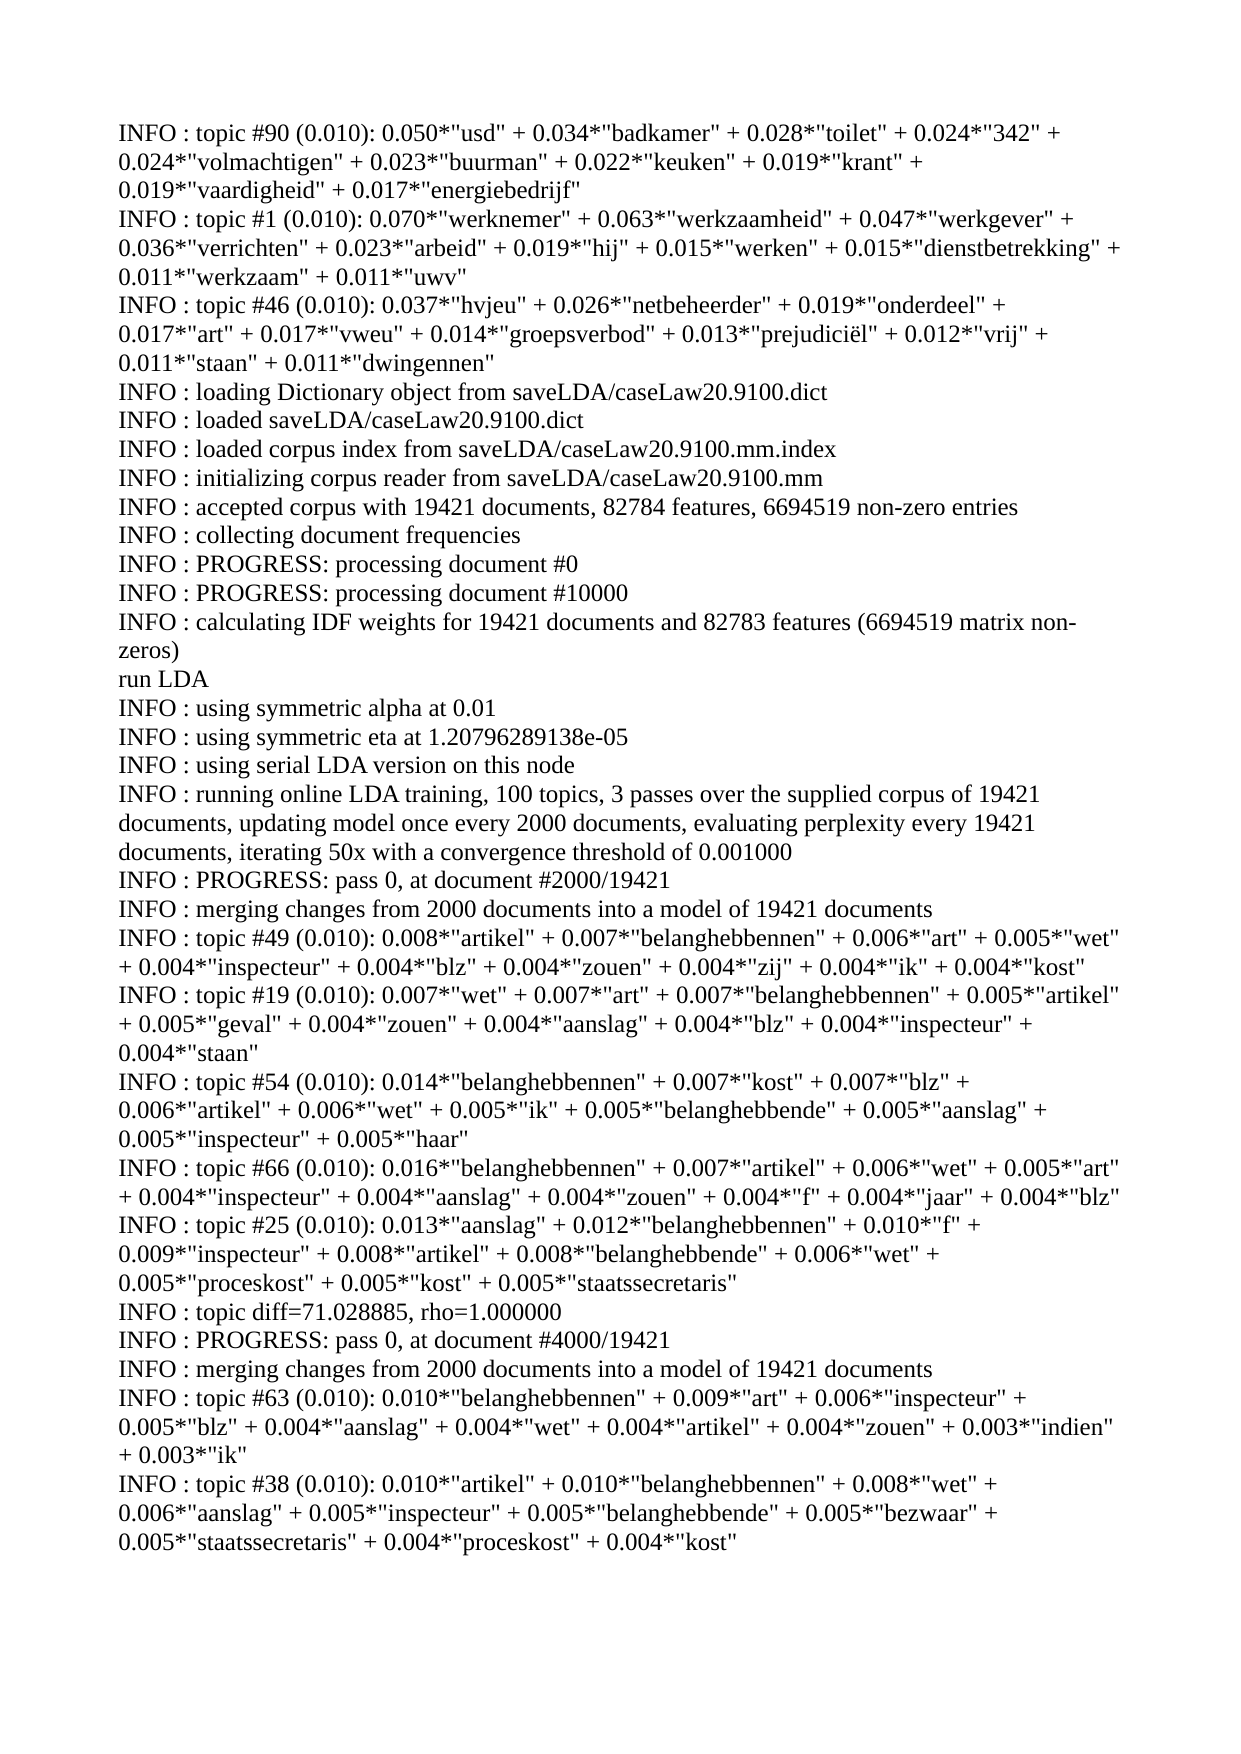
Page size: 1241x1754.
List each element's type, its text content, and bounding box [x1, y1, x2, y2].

text INFO : topic #38 (0.010): 0.010*"artikel" + 0.010*"belanghebbennen" + 0.008*"wet" + 0.006*"aanslag" + 0.005*"inspecteur" + 0.005*"belanghebbende" + 0.005*"bezwaar" + 0.005*"staatssecretaris" + 0.004*"proceskost" + 0.004*"kost" [118, 1469, 1122, 1556]
text INFO : topic #66 (0.010): 0.016*"belanghebbennen" + 0.007*"artikel" + 0.006*"wet" + 0.005*"art" + 0.004*"inspecteur" + 0.004*"aanslag" + 0.004*"zouen" + 0.004*"f" + 0.004*"jaar" + 0.004*"blz" [118, 1153, 1122, 1211]
text INFO : using serial LDA version on this node [118, 751, 1122, 779]
text INFO : topic #46 (0.010): 0.037*"hvjeu" + 0.026*"netbeheerder" + 0.019*"onderdeel" + 0.017*"art" + 0.017*"vweu" + 0.014*"groepsverbod" + 0.013*"prejudiciël" + 0.012*"vrij" + 0.011*"staan" + 0.011*"dwingennen" [118, 291, 1122, 377]
text INFO : topic #25 (0.010): 0.013*"aanslag" + 0.012*"belanghebbennen" + 0.010*"f" + 0.009*"inspecteur" + 0.008*"artikel" + 0.008*"belanghebbende" + 0.006*"wet" + 0.005*"proceskost" + 0.005*"kost" + 0.005*"staatssecretaris" [118, 1211, 1122, 1297]
text INFO : topic #49 (0.010): 0.008*"artikel" + 0.007*"belanghebbennen" + 0.006*"art" + 0.005*"wet" + 0.004*"inspecteur" + 0.004*"blz" + 0.004*"zouen" + 0.004*"zij" + 0.004*"ik" + 0.004*"kost" [118, 923, 1122, 981]
text INFO : running online LDA training, 100 topics, 3 passes over the supplied corpus of 19421 documents, updating model once every 2000 documents, evaluating perplexity every 19421 documents, iterating 50x with a convergence threshold of 0.001000 [118, 779, 1122, 866]
text INFO : topic diff=71.028885, rho=1.000000 [118, 1297, 1122, 1326]
text INFO : using symmetric eta at 1.20796289138e-05 [118, 722, 1122, 751]
text INFO : calculating IDF weights for 19421 documents and 82783 features (6694519 matrix non-zeros) [118, 607, 1122, 664]
text INFO : topic #1 (0.010): 0.070*"werknemer" + 0.063*"werkzaamheid" + 0.047*"werkgever" + 0.036*"verrichten" + 0.023*"arbeid" + 0.019*"hij" + 0.015*"werken" + 0.015*"dienstbetrekking" + 0.011*"werkzaam" + 0.011*"uwv" [118, 204, 1122, 291]
text INFO : initializing corpus reader from saveLDA/caseLaw20.9100.mm [118, 463, 1122, 492]
text INFO : PROGRESS: processing document #10000 [118, 578, 1122, 607]
text INFO : accepted corpus with 19421 documents, 82784 features, 6694519 non-zero entries [118, 492, 1122, 521]
text INFO : merging changes from 2000 documents into a model of 19421 documents [118, 894, 1122, 923]
text INFO : loading Dictionary object from saveLDA/caseLaw20.9100.dict [118, 377, 1122, 406]
text INFO : topic #90 (0.010): 0.050*"usd" + 0.034*"badkamer" + 0.028*"toilet" + 0.024*"342" + 0.024*"volmachtigen" + 0.023*"buurman" + 0.022*"keuken" + 0.019*"krant" + 0.019*"vaardigheid" + 0.017*"energiebedrijf" [118, 118, 1122, 204]
text INFO : topic #19 (0.010): 0.007*"wet" + 0.007*"art" + 0.007*"belanghebbennen" + 0.005*"artikel" + 0.005*"geval" + 0.004*"zouen" + 0.004*"aanslag" + 0.004*"blz" + 0.004*"inspecteur" + 0.004*"staan" [118, 981, 1122, 1067]
text run LDA [118, 664, 1122, 693]
text INFO : merging changes from 2000 documents into a model of 19421 documents [118, 1354, 1122, 1383]
text INFO : using symmetric alpha at 0.01 [118, 693, 1122, 722]
text INFO : loaded corpus index from saveLDA/caseLaw20.9100.mm.index [118, 434, 1122, 463]
text INFO : loaded saveLDA/caseLaw20.9100.dict [118, 406, 1122, 434]
text INFO : PROGRESS: pass 0, at document #4000/19421 [118, 1326, 1122, 1354]
text INFO : collecting document frequencies [118, 521, 1122, 549]
text INFO : topic #54 (0.010): 0.014*"belanghebbennen" + 0.007*"kost" + 0.007*"blz" + 0.006*"artikel" + 0.006*"wet" + 0.005*"ik" + 0.005*"belanghebbende" + 0.005*"aanslag" + 0.005*"inspecteur" + 0.005*"haar" [118, 1067, 1122, 1153]
text INFO : topic #63 (0.010): 0.010*"belanghebbennen" + 0.009*"art" + 0.006*"inspecteur" + 0.005*"blz" + 0.004*"aanslag" + 0.004*"wet" + 0.004*"artikel" + 0.004*"zouen" + 0.003*"indien" + 0.003*"ik" [118, 1383, 1122, 1469]
text INFO : PROGRESS: pass 0, at document #2000/19421 [118, 866, 1122, 894]
text INFO : PROGRESS: processing document #0 [118, 549, 1122, 578]
